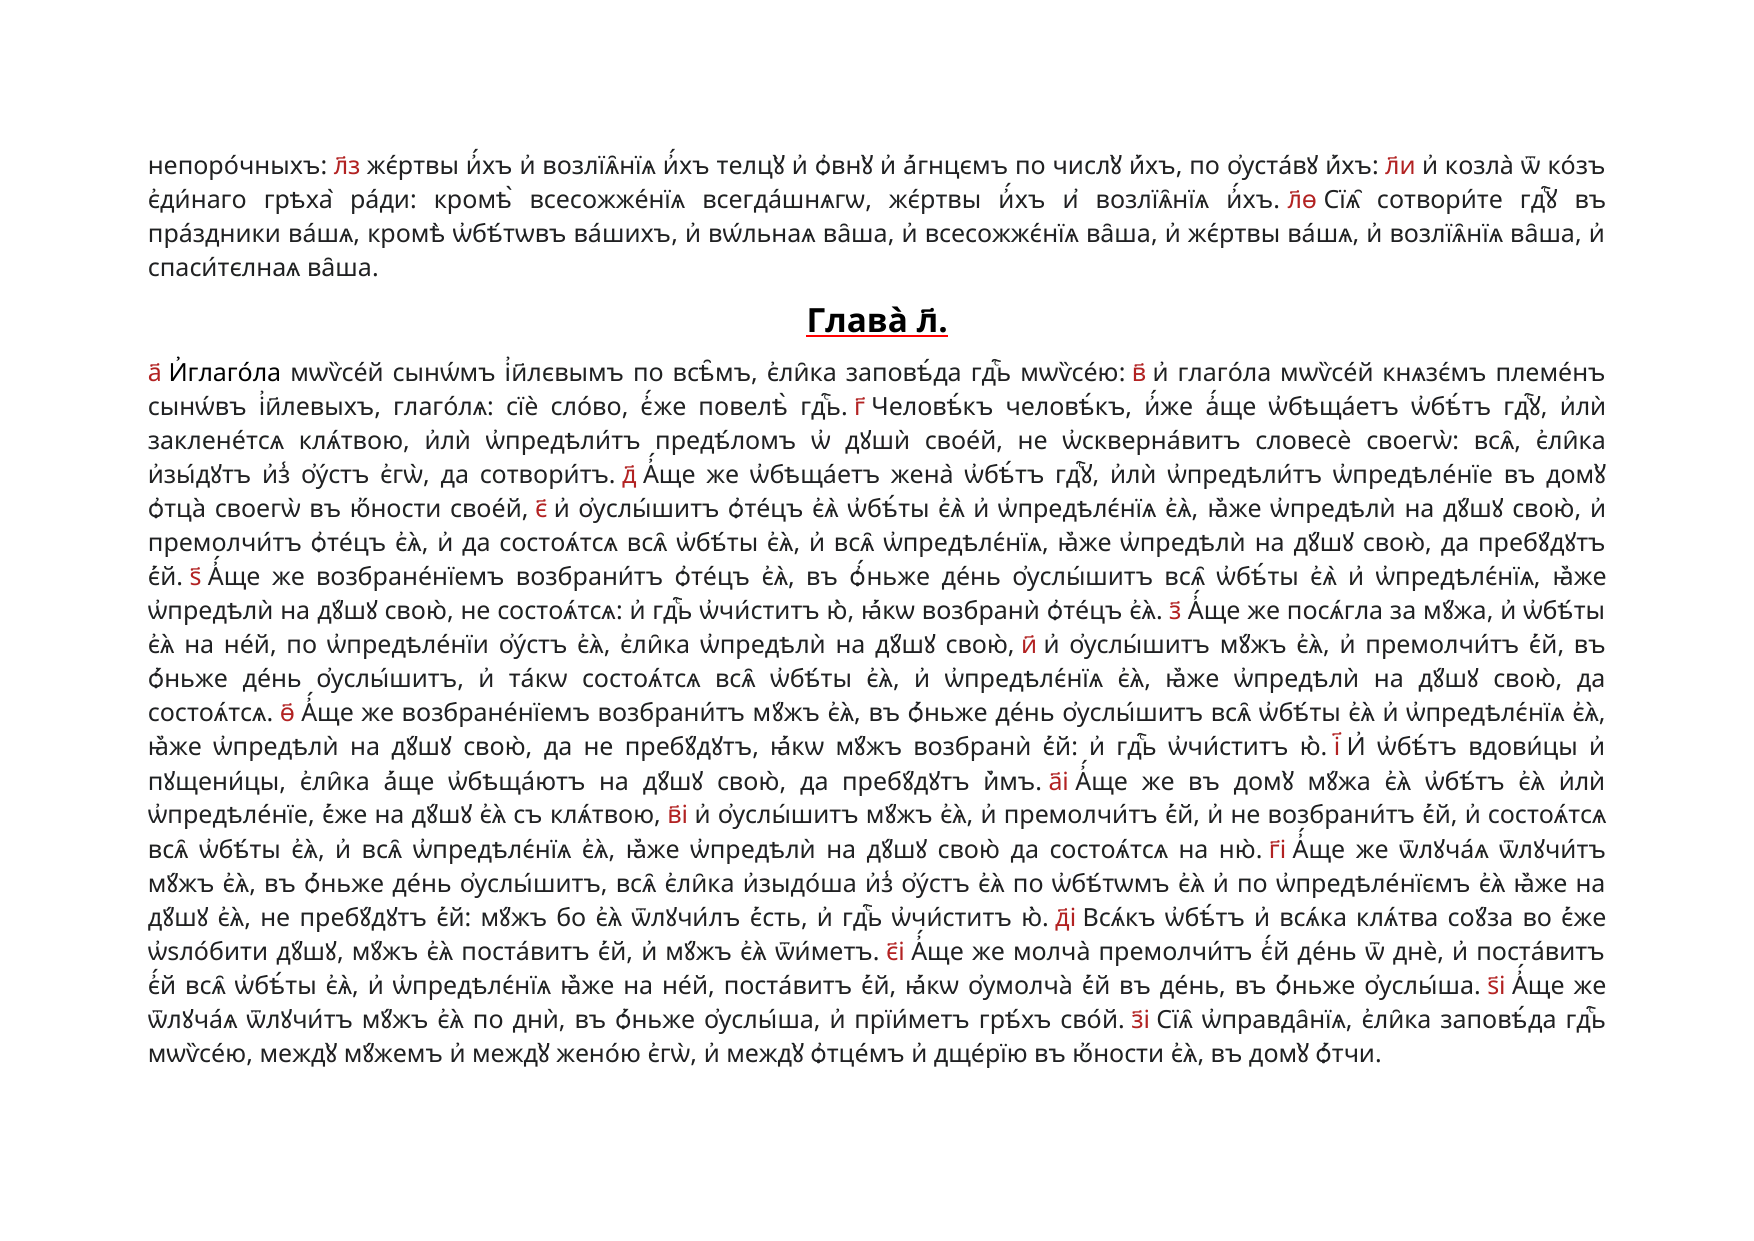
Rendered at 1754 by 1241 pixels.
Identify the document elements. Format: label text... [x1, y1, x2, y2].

text непоро́чныхъ: л҃з жє́ртвы и҆́хъ и҆ возлїѧ̑нїѧ и҆́хъ телцꙋ̀ и҆ ѻ҆внꙋ̀ и҆ а҆́гнцємъ по числꙋ̀ и҆́хъ, по ѹ҆ста́вꙋ и҆́хъ: л҃и и҆ козла̀ ѿ ко́зъ є҆ди́наго грѣха̀ ра́ди: кромѣ̀ всесожже́нїѧ всегда́шнѧгѡ, жє́ртвы и҆́хъ и҆ возлїѧ̑нїѧ и҆́хъ. л҃ѳ Сїѧ̑ сотвори́те гдⷭ҇ꙋ въ пра́здники ва́шѧ, кромѣ̀ ѡ҆бѣ́тѡвъ ва́шихъ, и҆ вѡ́льнаѧ ва̑ша, и҆ всесожжє́нїѧ ва̑ша, и҆ жє́ртвы ва́шѧ, и҆ возлїѧ̑нїѧ ва̑ша, и҆ спаси́тєлнаѧ ва̑ша. [148, 148, 1606, 284]
text а҃ И҆глаго́ла мѡѷсе́й сынѡ́мъ і҆и҃лєвымъ по всѣ̑мъ, є҆ли̑ка заповѣ́да гдⷭ҇ь мѡѷсе́ю: в҃ и҆ глаго́ла мѡѷсе́й кнѧзє́мъ племе́нъ сынѡ́въ і҆и҃левыхъ, глаго́лѧ: сїѐ сло́во, є҆́же повелѣ̀ гдⷭ҇ь. г҃ Человѣ́къ человѣ́къ, и҆́же а҆́ще ѡ҆бѣща́етъ ѡ҆бѣ́тъ гдⷭ҇ꙋ, и҆лѝ заклене́тсѧ клѧ́твою, и҆лѝ ѡ҆предѣли́тъ предѣ́ломъ ѡ҆ дꙋшѝ свое́й, не ѡ҆скверна́витъ словесѐ своегѡ̀: всѧ̑, є҆ли̑ка и҆зы́дꙋтъ и҆з̾ ѹ҆́стъ є҆гѡ̀, да сотвори́тъ. д҃ А҆́ще же ѡ҆бѣща́етъ жена̀ ѡ҆бѣ́тъ гдⷭ҇ꙋ, и҆лѝ ѡ҆предѣли́тъ ѡ҆предѣле́нїе въ домꙋ̀ ѻ҆тца̀ своегѡ̀ въ ю҆́ности свое́й, є҃ и҆ ѹ҆слы́шитъ ѻ҆те́цъ є҆ѧ̀ ѡ҆бѣ́ты є҆ѧ̀ и҆ ѡ҆предѣлє́нїѧ є҆ѧ̀, ꙗ҆̀же ѡ҆предѣлѝ на дꙋ́шꙋ свою̀, и҆ премолчи́тъ ѻ҆те́цъ є҆ѧ̀, и҆ да состоѧ́тсѧ всѧ̑ ѡ҆бѣ́ты є҆ѧ̀, и҆ всѧ̑ ѡ҆предѣлє́нїѧ, ꙗ҆̀же ѡ҆предѣлѝ на дꙋ́шꙋ свою̀, да пребꙋ́дꙋтъ є҆́й. ѕ҃ А҆́ще же возбране́нїемъ возбрани́тъ ѻ҆те́цъ є҆ѧ̀, въ ѻ҆́ньже де́нь ѹ҆слы́шитъ всѧ̑ ѡ҆бѣ́ты є҆ѧ̀ и҆ ѡ҆предѣлє́нїѧ, ꙗ҆̀же ѡ҆предѣлѝ на дꙋ́шꙋ свою̀, не состоѧ́тсѧ: и҆ гдⷭ҇ь ѡ҆чи́ститъ ю҆̀, ꙗ҆́кѡ возбранѝ ѻ҆те́цъ є҆ѧ̀. з҃ А҆́ще же посѧ́гла за мꙋ́жа, и҆ ѡ҆бѣ́ты є҆ѧ̀ на не́й, по ѡ҆предѣле́нїи ѹ҆́стъ є҆ѧ̀, є҆ли̑ка ѡ҆предѣлѝ на дꙋ́шꙋ свою̀, и҃ и҆ ѹ҆слы́шитъ мꙋ́жъ є҆ѧ̀, и҆ премолчи́тъ є҆́й, въ ѻ҆́ньже де́нь ѹ҆слы́шитъ, и҆ та́кѡ состоѧ́тсѧ всѧ̑ ѡ҆бѣ́ты є҆ѧ̀, и҆ ѡ҆предѣлє́нїѧ є҆ѧ̀, ꙗ҆̀же ѡ҆предѣлѝ на дꙋ́шꙋ свою̀, да состоѧ́тсѧ. ѳ҃ А҆́ще же возбране́нїемъ возбрани́тъ мꙋ́жъ є҆ѧ̀, въ ѻ҆́ньже де́нь ѹ҆слы́шитъ всѧ̑ ѡ҆бѣ́ты є҆ѧ̀ и҆ ѡ҆предѣлє́нїѧ є҆ѧ̀, ꙗ҆̀же ѡ҆предѣлѝ на дꙋ́шꙋ свою̀, да не пребꙋ́дꙋтъ, ꙗ҆́кѡ мꙋ́жъ возбранѝ є҆́й: и҆ гдⷭ҇ь ѡ҆чи́ститъ ю҆̀. і҃ И҆ ѡ҆бѣ́тъ вдови́цы и҆ пꙋщени́цы, є҆ли̑ка а҆́ще ѡ҆бѣща́ютъ на дꙋ́шꙋ свою̀, да пребꙋ́дꙋтъ и҆̀мъ. а҃і А҆́ще же въ домꙋ̀ мꙋ́жа є҆ѧ̀ ѡ҆бѣ́тъ є҆ѧ̀ и҆лѝ ѡ҆предѣле́нїе, є҆́же на дꙋ́шꙋ є҆ѧ̀ съ клѧ́твою, в҃і и҆ ѹ҆слы́шитъ мꙋ́жъ є҆ѧ̀, и҆ премолчи́тъ є҆́й, и҆ не возбрани́тъ є҆́й, и҆ состоѧ́тсѧ всѧ̑ ѡ҆бѣ́ты є҆ѧ̀, и҆ всѧ̑ ѡ҆предѣлє́нїѧ є҆ѧ̀, ꙗ҆̀же ѡ҆предѣлѝ на дꙋ́шꙋ свою̀ да состоѧ́тсѧ на ню̀. г҃і А҆́ще же ѿлꙋча́ѧ ѿлꙋчи́тъ мꙋ́жъ є҆ѧ̀, въ ѻ҆́ньже де́нь ѹ҆слы́шитъ, всѧ̑ є҆ли̑ка и҆зыдо́ша и҆з̾ ѹ҆́стъ є҆ѧ̀ по ѡ҆бѣ́тѡмъ є҆ѧ̀ и҆ по ѡ҆предѣле́нїємъ є҆ѧ̀ ꙗ҆̀же на дꙋ́шꙋ є҆ѧ̀, не пребꙋ́дꙋтъ є҆́й: мꙋ́жъ бо є҆ѧ̀ ѿлꙋчи́лъ є҆́сть, и҆ гдⷭ҇ь ѡ҆чи́ститъ ю҆̀. д҃і Всѧ́къ ѡ҆бѣ́тъ и҆ всѧ́ка клѧ́тва соꙋ́за во є҆́же ѡ҆ѕло́бити дꙋ́шꙋ, мꙋ́жъ є҆ѧ̀ поста́витъ є҆́й, и҆ мꙋ́жъ є҆ѧ̀ ѿи́метъ. є҃і А҆́ще же молча̀ премолчи́тъ є҆́й де́нь ѿ днѐ, и҆ поста́витъ є҆́й всѧ̑ ѡ҆бѣ́ты є҆ѧ̀, и҆ ѡ҆предѣлє́нїѧ ꙗ҆̀же на не́й, поста́витъ є҆́й, ꙗ҆́кѡ ѹ҆молча̀ є҆́й въ де́нь, въ ѻ҆́ньже ѹ҆слы́ша. ѕ҃і А҆́ще же ѿлꙋча́ѧ ѿлꙋчи́тъ мꙋ́жъ є҆ѧ̀ по днѝ, въ ѻ҆́ньже ѹ҆слы́ша, и҆ прїи́метъ грѣ́хъ сво́й. з҃і Сїѧ̑ ѡ҆правда̑нїѧ, є҆ли̑ка заповѣ́да гдⷭ҇ь мѡѷсе́ю, междꙋ̀ мꙋ́жемъ и҆ междꙋ̀ жено́ю є҆гѡ̀, и҆ междꙋ̀ ѻ҆тце́мъ и҆ дще́рїю въ ю҆́ности є҆ѧ̀, въ домꙋ̀ ѻ҆́тчи. [148, 354, 1606, 1070]
text Глава̀ л҃. [148, 296, 1606, 342]
